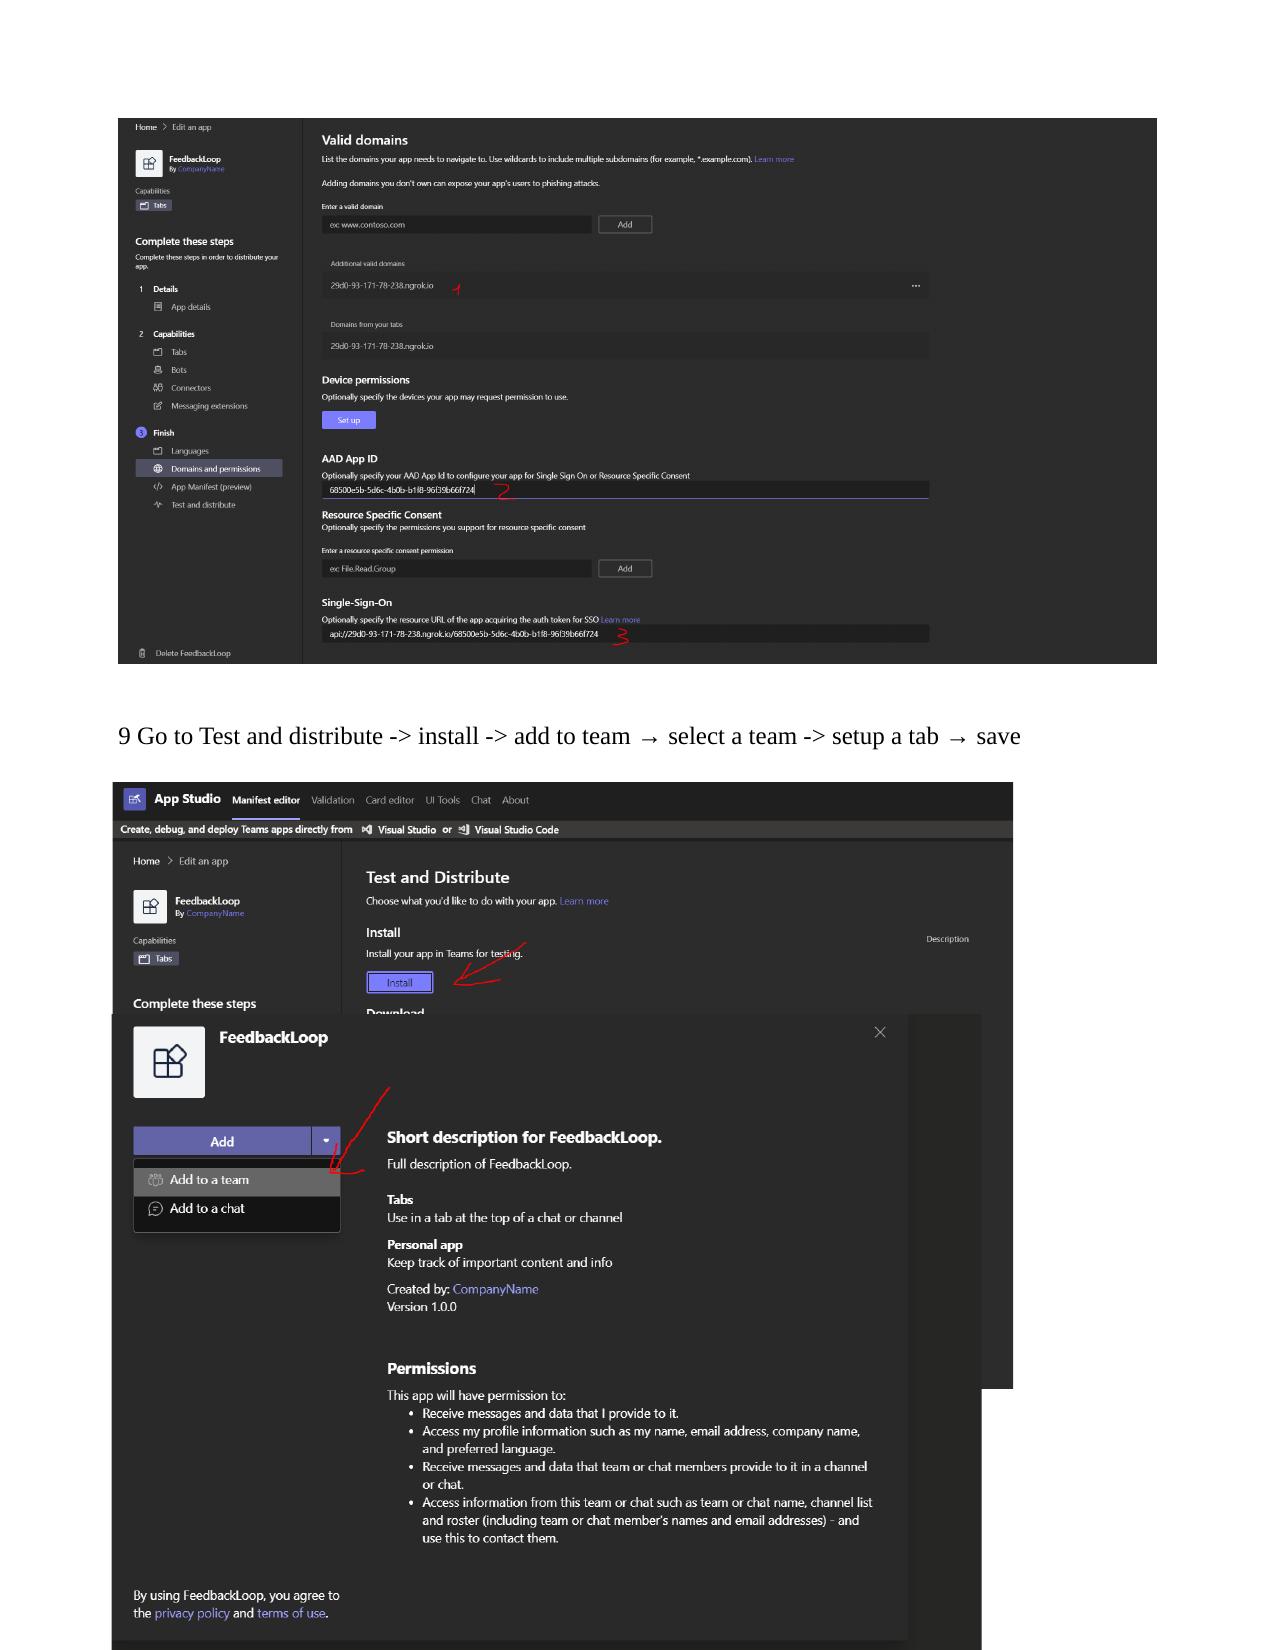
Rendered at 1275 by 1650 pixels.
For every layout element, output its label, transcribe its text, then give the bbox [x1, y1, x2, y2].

picture [118, 118, 1157, 664]
picture [111, 782, 1014, 1650]
text 9 Go to Test and distribute -> install -> add to team → select a team -> setup a tab → save [118, 721, 1157, 749]
